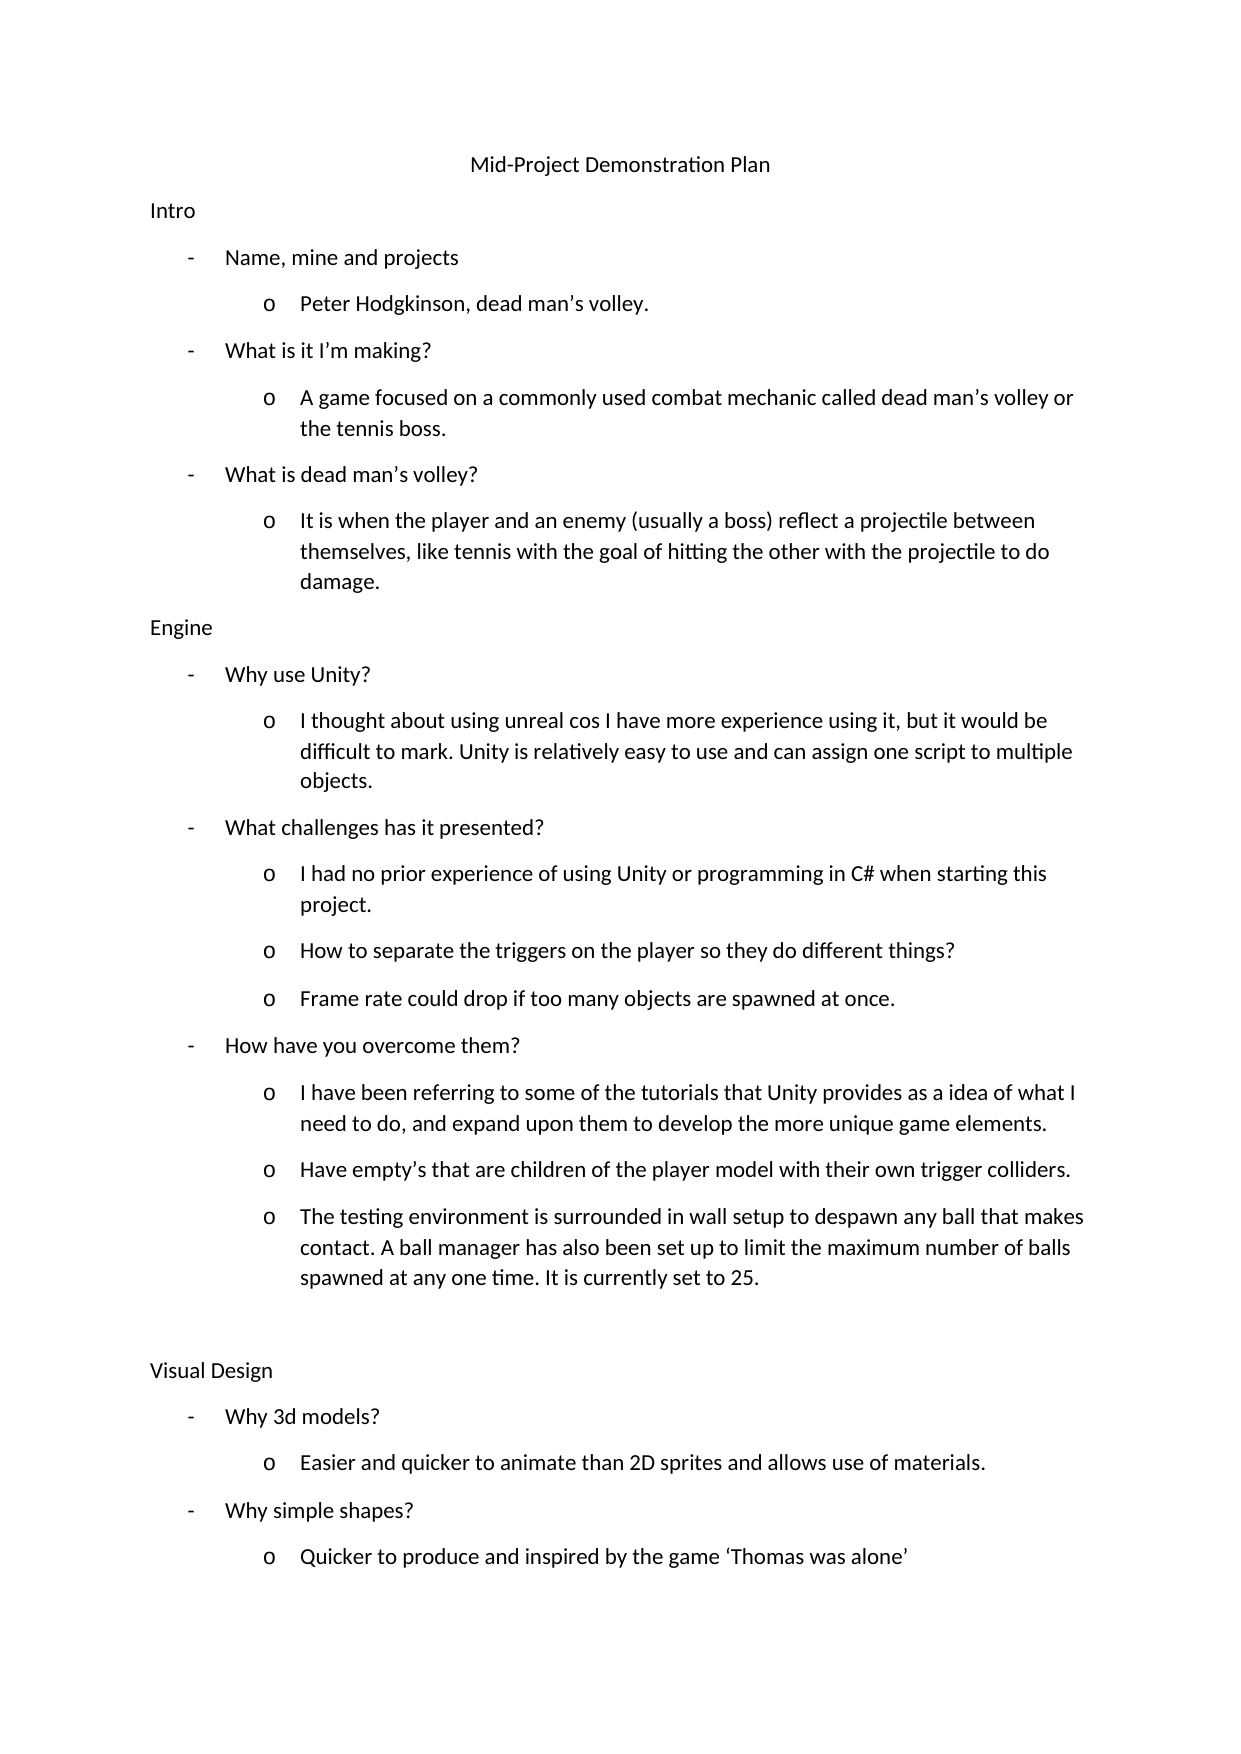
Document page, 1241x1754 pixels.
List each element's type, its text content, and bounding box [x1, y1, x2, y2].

list Have empty’s that are children of the player model with their own trigger colliders. [262, 1155, 1090, 1184]
list Why 3d models? [187, 1402, 1090, 1430]
list How to separate the triggers on the player so they do different things? [262, 936, 1090, 966]
list How have you overcome them? [187, 1031, 1090, 1059]
list Easier and quicker to animate than 2D sprites and allows use of materials. [262, 1448, 1090, 1478]
list What is dead man’s volley? [187, 460, 1090, 488]
text Mid-Project Demonstration Plan [150, 150, 1090, 178]
text Engine [150, 613, 1090, 641]
list Name, mine and projects [187, 243, 1090, 271]
list Quicker to produce and inspired by the game ‘Thomas was alone’ [262, 1542, 1090, 1571]
text Visual Design [150, 1356, 1090, 1384]
list A game focused on a commonly used combat mechanic called dead man’s volley or the tennis boss. [262, 383, 1090, 442]
text Intro [150, 196, 1090, 224]
list Why use Unity? [187, 660, 1090, 688]
list Frame rate could drop if too many objects are spawned at once. [262, 984, 1090, 1013]
list The testing environment is surrounded in wall setup to despawn any ball that makes contact. A ball manager has also been set up to limit the maximum number of balls spawned at any one time. It is currently set to 25. [262, 1202, 1090, 1291]
list Why simple shapes? [187, 1496, 1090, 1524]
list It is when the player and an enemy (usually a boss) reflect a projectile between themselves, like tennis with the goal of hitting the other with the projectile to do damage. [262, 506, 1090, 595]
list I had no prior experience of using Unity or programming in C# when starting this project. [262, 859, 1090, 918]
list Peter Hodgkinson, dead man’s volley. [262, 289, 1090, 318]
list What is it I’m making? [187, 337, 1090, 364]
list What challenges has it presented? [187, 813, 1090, 841]
list I have been referring to some of the tutorials that Unity provides as a idea of what I need to do, and expand upon them to develop the more unique game elements. [262, 1078, 1090, 1137]
list I thought about using unreal cos I have more experience using it, but it would be difficult to mark. Unity is relatively easy to use and can assign one script to multiple objects. [262, 706, 1090, 794]
